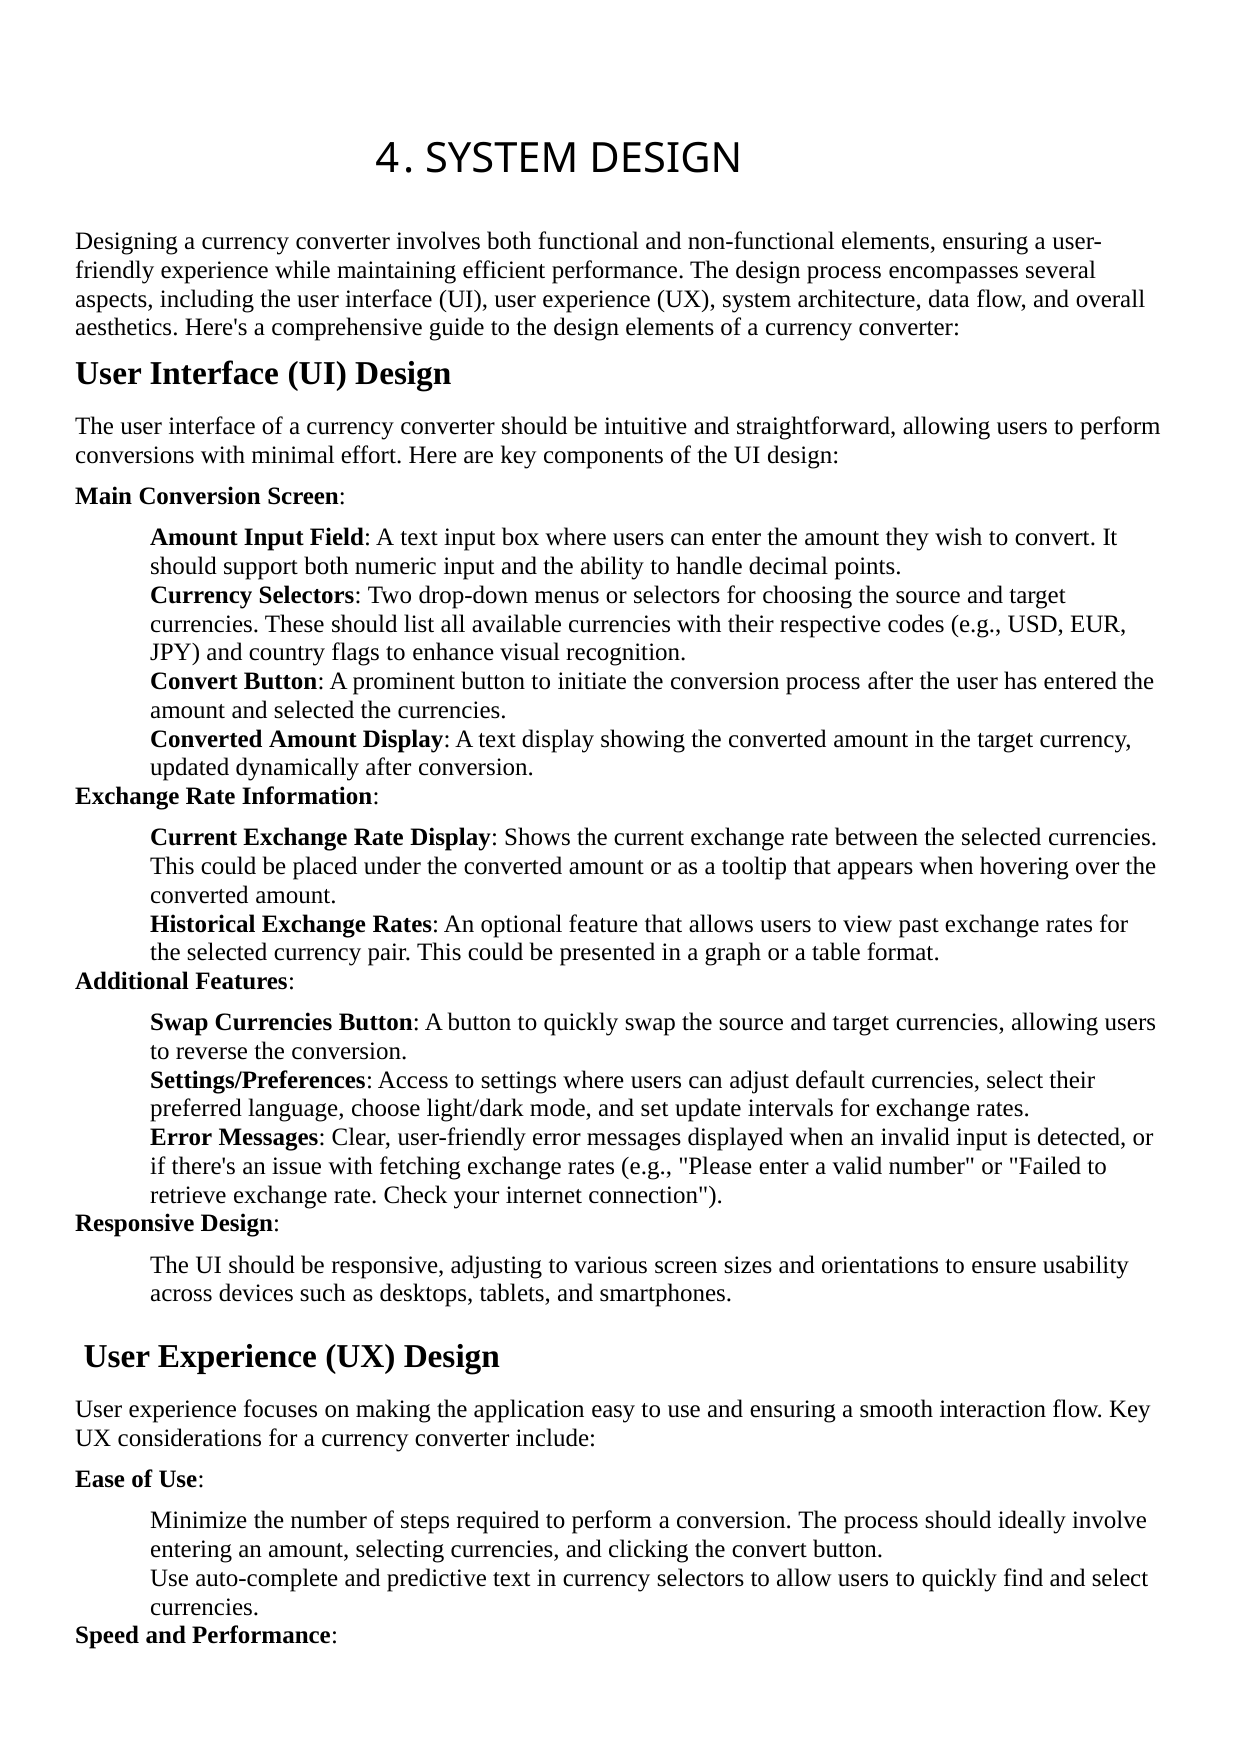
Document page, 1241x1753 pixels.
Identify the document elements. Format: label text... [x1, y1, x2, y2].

text retrieve exchange rate. Check your internet connection"). [150, 1181, 1179, 1209]
text JPY) and country flags to enhance visual recognition. [150, 639, 1181, 666]
text Swap Currencies Button: A button to quickly swap the source and target currencies, allowing users [150, 1009, 1184, 1036]
text updated dynamically after conversion. [150, 754, 1181, 781]
text User Experience (UX) Design [83, 1338, 525, 1375]
text entering an amount, selecting currencies, and clicking the convert button. [150, 1535, 1172, 1563]
text . SYSTEM DESIGN [403, 125, 840, 184]
text User Interface (UI) Design [75, 355, 476, 392]
text the selected currency pair. This could be presented in a graph or a table format. [150, 939, 1154, 966]
text Additional Features: [75, 967, 1154, 995]
text Responsive Design: [75, 1210, 305, 1237]
text converted amount. [150, 881, 1182, 909]
text friendly experience while maintaining efficient performance. The design process encompasses several [75, 256, 1171, 284]
text Currency Selectors: Two drop-down menus or selectors for choosing the source and target [150, 581, 1181, 609]
text Exchange Rate Information: [75, 782, 404, 810]
text Converted Amount Display: A text display showing the converted amount in the target currency, [150, 725, 1181, 753]
text The user interface of a currency converter should be intuitive and straightforward, allowing users to perform [75, 412, 1184, 440]
text Speed and Performance: [75, 1621, 362, 1649]
text Designing a currency converter involves both functional and non-functional elements, ensuring a user- [75, 227, 1171, 255]
text UX considerations for a currency converter include: [75, 1424, 1176, 1452]
text preferred language, choose light/dark mode, and set update intervals for exchange rates. [150, 1095, 1179, 1122]
text User experience focuses on making the application easy to use and ensuring a smooth interaction flow. Key [75, 1395, 1176, 1423]
text aspects, including the user interface (UI), user experience (UX), system architecture, data flow, and overall [75, 285, 1171, 313]
text aesthetics. Here's a comprehensive guide to the design elements of a currency converter: [75, 314, 1171, 341]
text Main Conversion Screen: [75, 482, 371, 510]
text Error Messages: Clear, user-friendly error messages displayed when an invalid input is detected, or [150, 1123, 1179, 1151]
text The UI should be responsive, adjusting to various screen sizes and orientations to ensure usability [150, 1251, 1153, 1279]
text This could be placed under the converted amount or as a tooltip that appears when hovering over the [150, 852, 1182, 880]
text across devices such as desktops, tablets, and smartphones. [150, 1280, 1153, 1307]
text conversions with minimal effort. Here are key components of the UI design: [75, 441, 1184, 469]
text Convert Button: A prominent button to initiate the conversion process after the user has entered the [150, 667, 1181, 695]
text if there's an issue with fetching exchange rates (e.g., "Please enter a valid number" or "Failed to [150, 1152, 1179, 1180]
text 4 [375, 125, 403, 184]
text should support both numeric input and the ability to handle decimal points. [150, 552, 1181, 580]
text Amount Input Field: A text input box where users can enter the amount they wish to convert. It [150, 524, 1181, 551]
text currencies. These should list all available currencies with their respective codes (e.g., USD, EUR, [150, 610, 1181, 638]
text Minimize the number of steps required to perform a conversion. The process should ideally involve [150, 1507, 1172, 1534]
text amount and selected the currencies. [150, 696, 1181, 724]
text Current Exchange Rate Display: Shows the current exchange rate between the selected currencies. [150, 824, 1182, 851]
text Use auto-complete and predictive text in currency selectors to allow users to quickly find and select [150, 1564, 1172, 1592]
text to reverse the conversion. [150, 1037, 1184, 1065]
text Ease of Use: [75, 1465, 229, 1493]
text currencies. [150, 1593, 1172, 1621]
text Settings/Preferences: Access to settings where users can adjust default currencies, select their [150, 1066, 1179, 1094]
text Historical Exchange Rates: An optional feature that allows users to view past exchange rates for [150, 910, 1154, 938]
